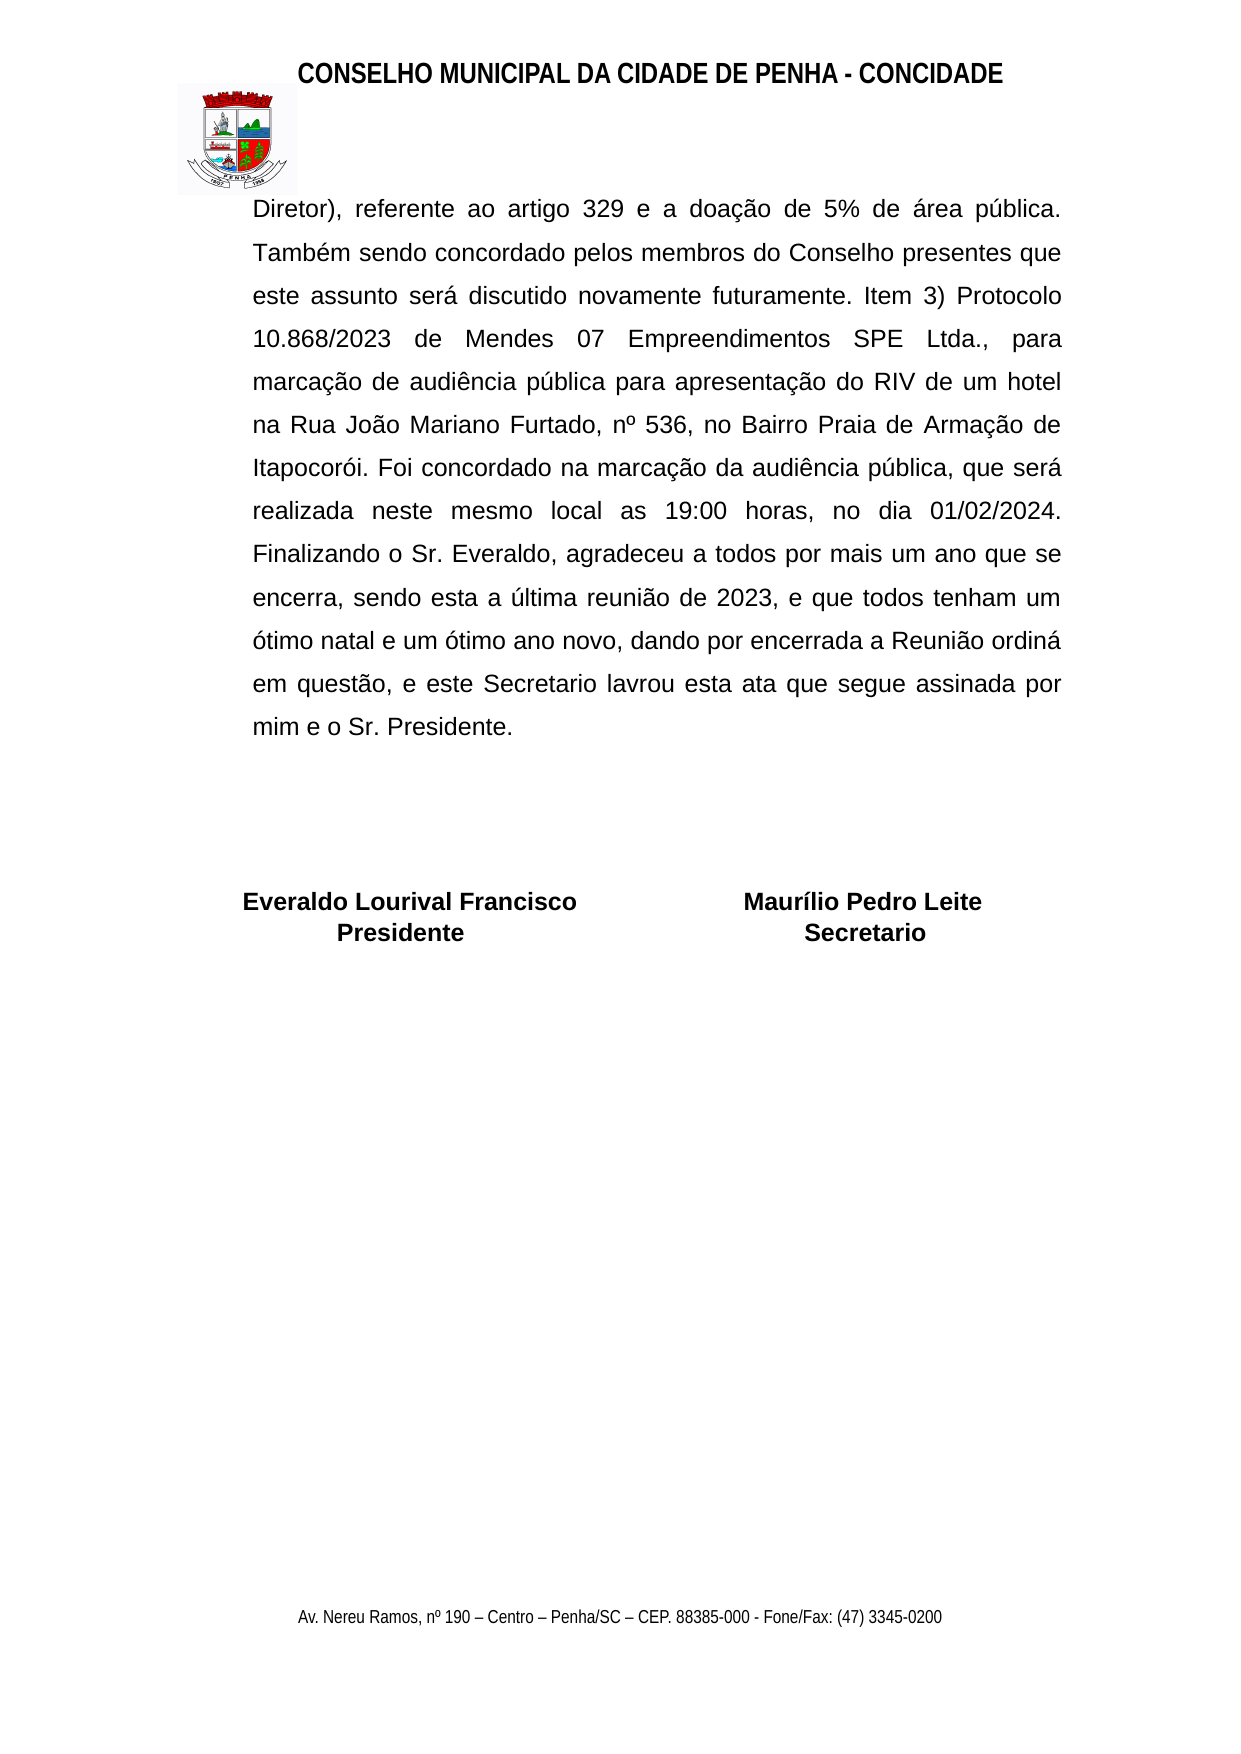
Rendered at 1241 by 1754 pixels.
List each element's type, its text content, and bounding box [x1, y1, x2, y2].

text Everaldo Lourival Francisco Maurílio Pedro Leite [215, 887, 1063, 916]
text Presidente Secretario [177, 916, 1063, 947]
list Diretor), referente ao artigo 329 e a doação de 5% de área pública. Também sendo concordado pelos membros do Conselho presentes que este assunto será discutido novamente futuramente. Item 3) Protocolo 10.868/2023 de Mendes 07 Empreendimentos SPE Ltda., para marcação de audiência pública para apresentação do RIV de um hotel na Rua João Mariano Furtado, nº 536, no Bairro Praia de Armação de Itapocorói. Foi concordado na marcação da audiência pública, que será realizada neste mesmo local as 19:00 horas, no dia 01/02/2024. Finalizando o Sr. Everaldo, agradeceu a todos por mais um ano que se encerra, sendo esta a última reunião de 2023, e que todos tenham um ótimo natal e um ótimo ano novo, dando por encerrada a Reunião ordiná em questão, e este Secretario lavrou esta ata que segue assinada por mim e o Sr. Presidente. [252, 194, 1063, 741]
